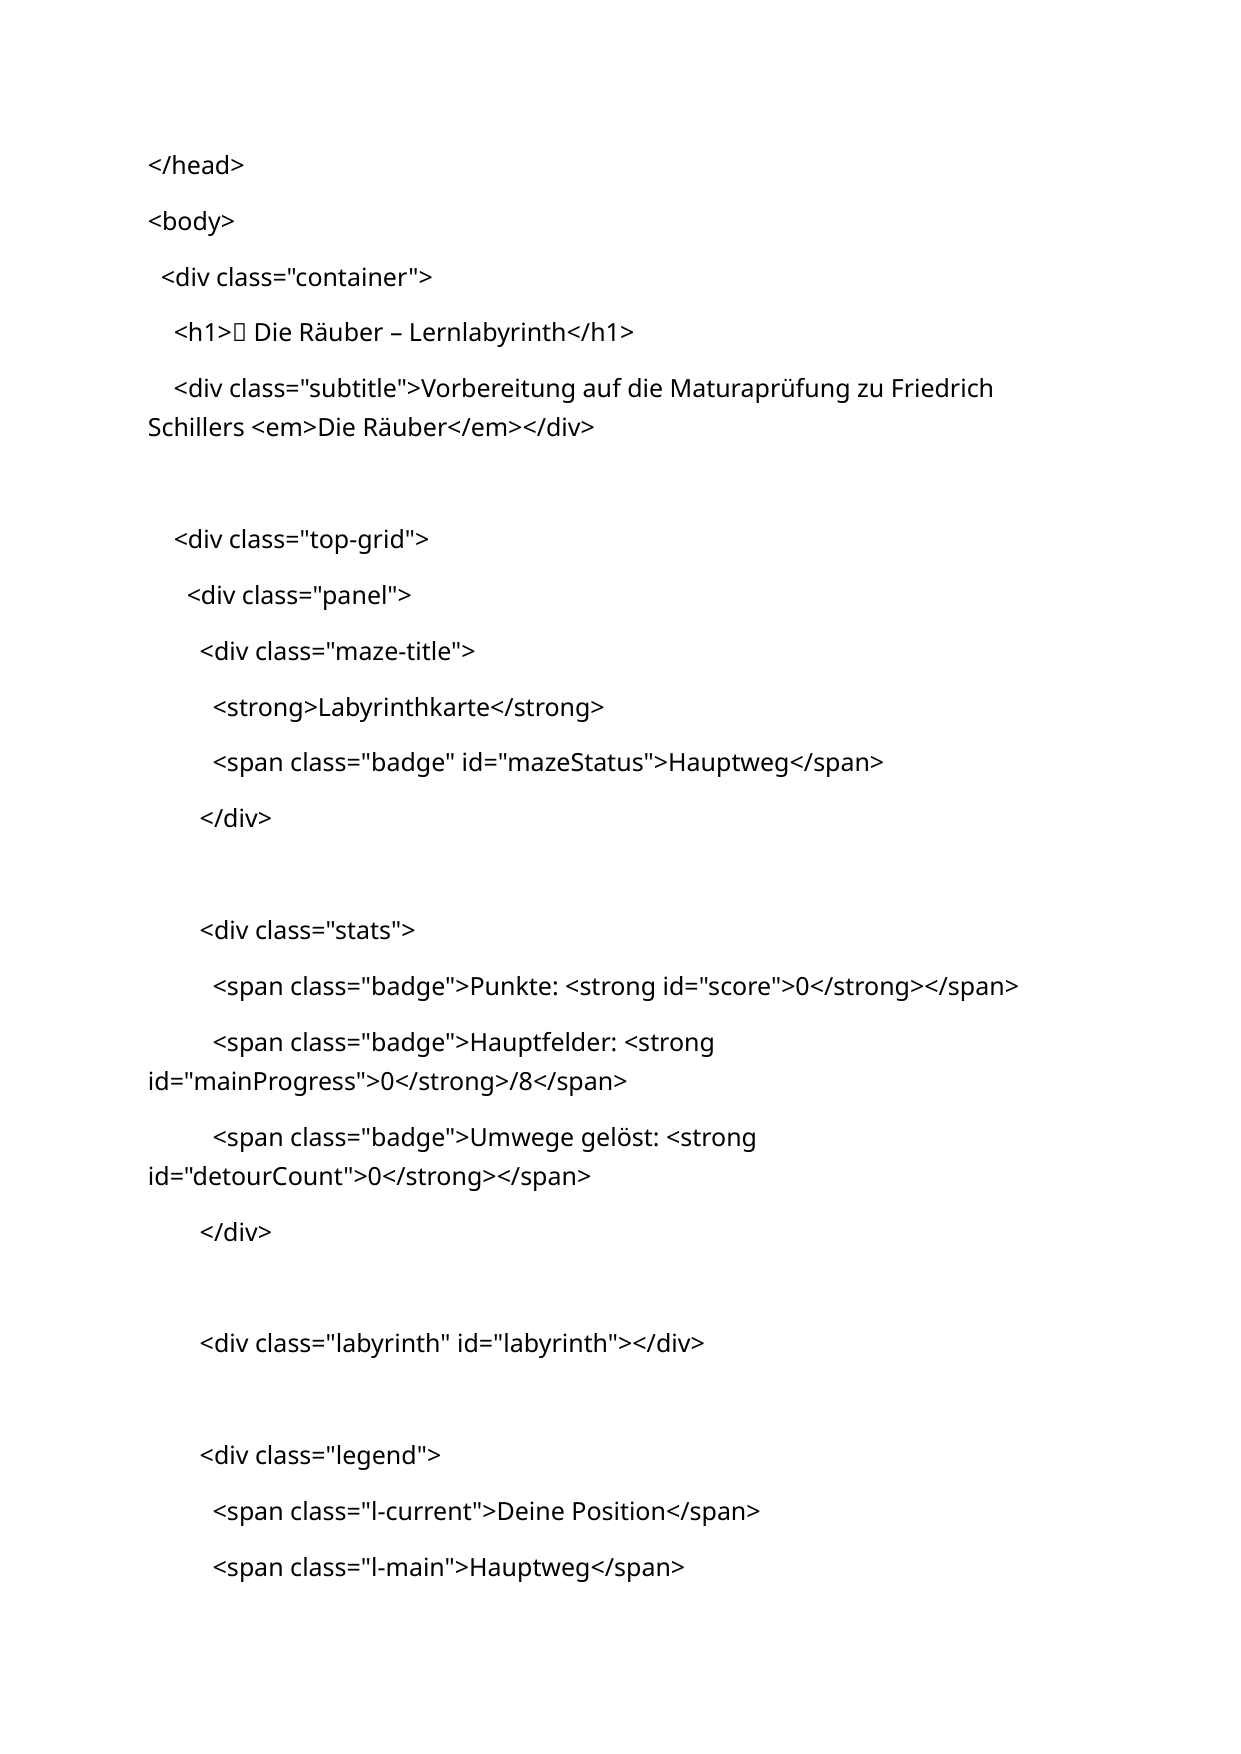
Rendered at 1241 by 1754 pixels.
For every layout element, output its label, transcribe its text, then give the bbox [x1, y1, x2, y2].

text <span class="badge">Punkte: <strong id="score">0</strong></span> [148, 968, 1093, 1002]
text </div> [148, 1214, 1093, 1248]
text <body> [148, 203, 1093, 237]
text <h1>🧭 Die Räuber – Lernlabyrinth</h1> [148, 315, 1093, 349]
text <div class="labyrinth" id="labyrinth"></div> [148, 1326, 1093, 1360]
text <div class="panel"> [148, 578, 1093, 612]
text <div class="top-grid"> [148, 522, 1093, 556]
text <div class="maze-title"> [148, 633, 1093, 667]
text <span class="badge">Hauptfelder: <strong id="mainProgress">0</strong>/8</span> [148, 1024, 1093, 1097]
text <div class="stats"> [148, 913, 1093, 947]
text <div class="container"> [148, 259, 1093, 293]
text </head> [148, 148, 1093, 182]
text <div class="legend"> [148, 1438, 1093, 1472]
text <strong>Labyrinthkarte</strong> [148, 689, 1093, 723]
text <span class="badge">Umwege gelöst: <strong id="detourCount">0</strong></span> [148, 1119, 1093, 1192]
text <span class="badge" id="mazeStatus">Hauptweg</span> [148, 745, 1093, 779]
text </div> [148, 801, 1093, 835]
text <span class="l-current">Deine Position</span> [148, 1493, 1093, 1527]
text <span class="l-main">Hauptweg</span> [148, 1549, 1093, 1583]
text <div class="subtitle">Vorbereitung auf die Maturaprüfung zu Friedrich Schillers <em>Die Räuber</em></div> [148, 371, 1093, 444]
